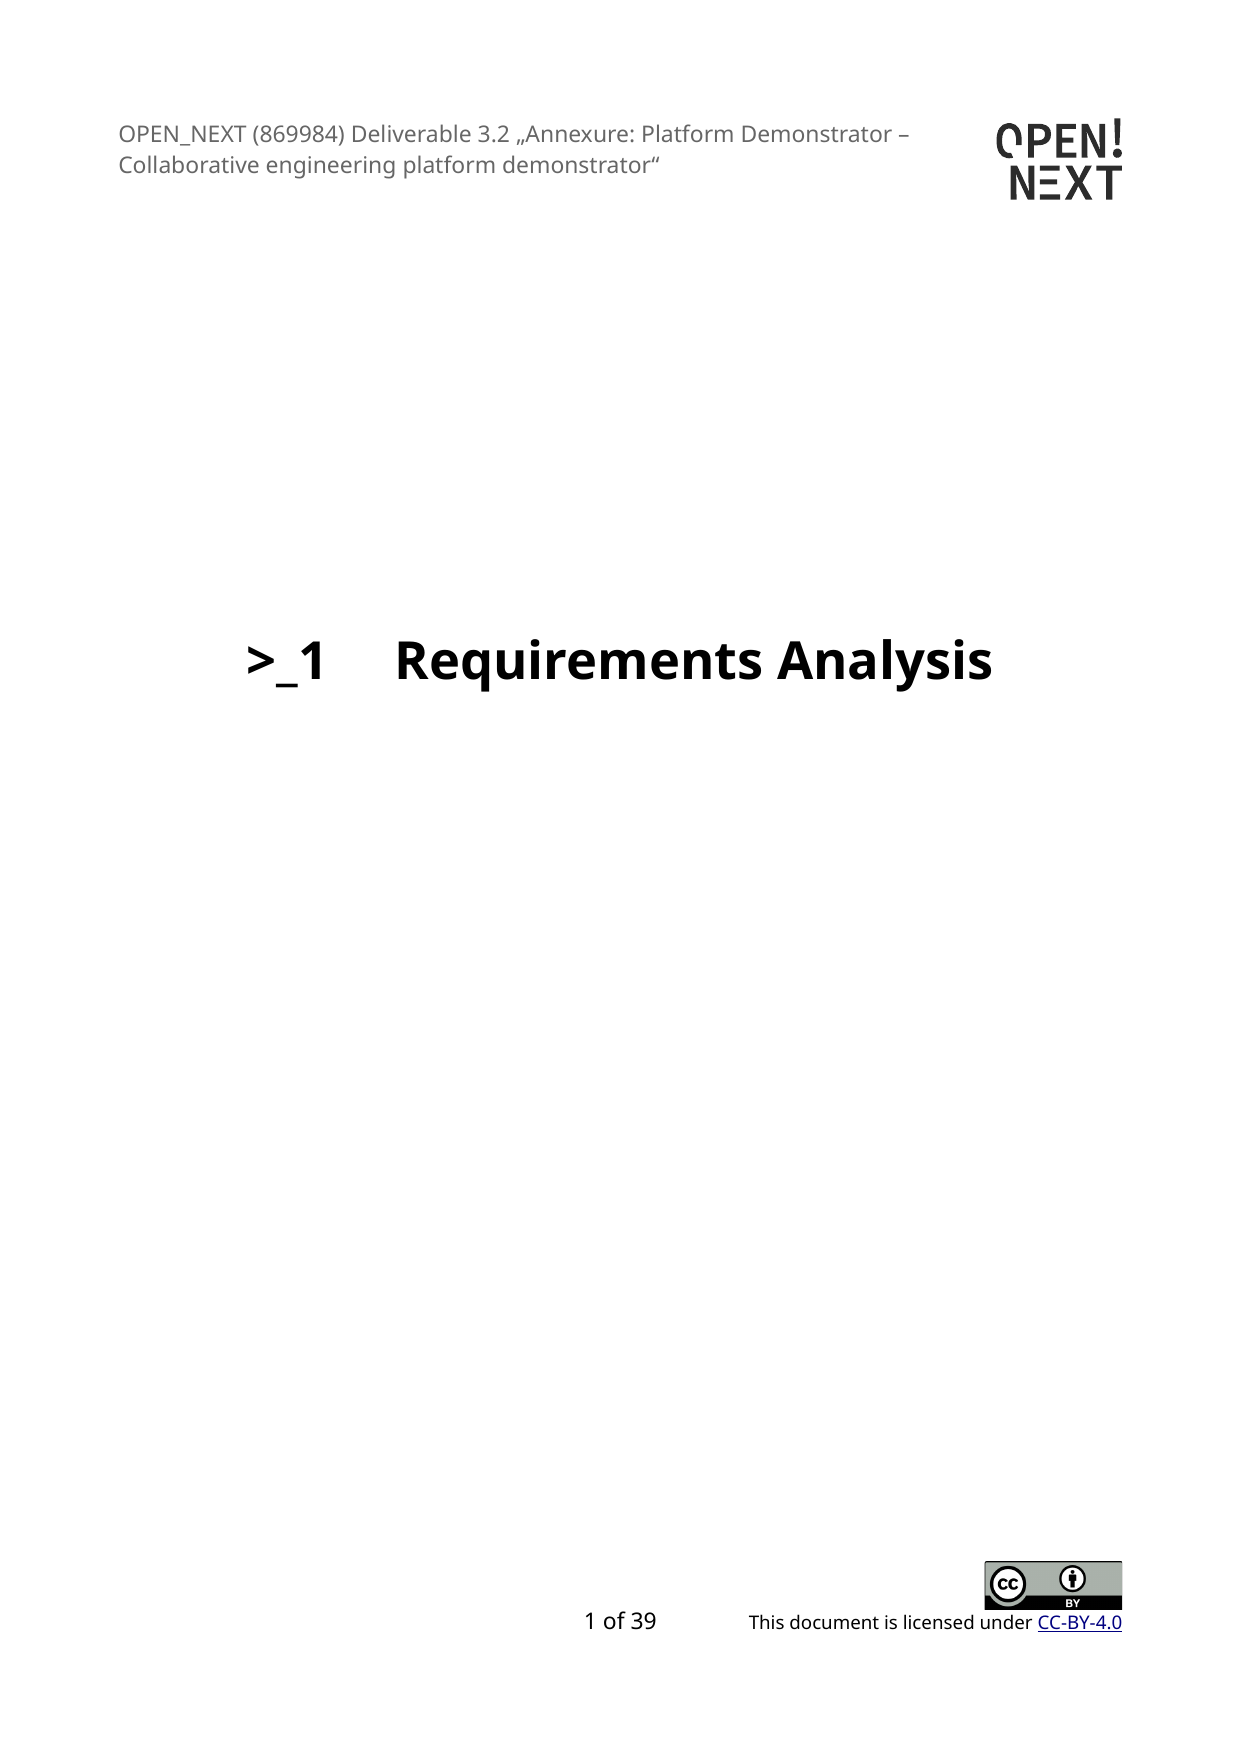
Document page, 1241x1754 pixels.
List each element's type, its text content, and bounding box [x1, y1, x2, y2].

subtitle Requirements Analysis [118, 623, 1122, 695]
picture [984, 1561, 1123, 1610]
